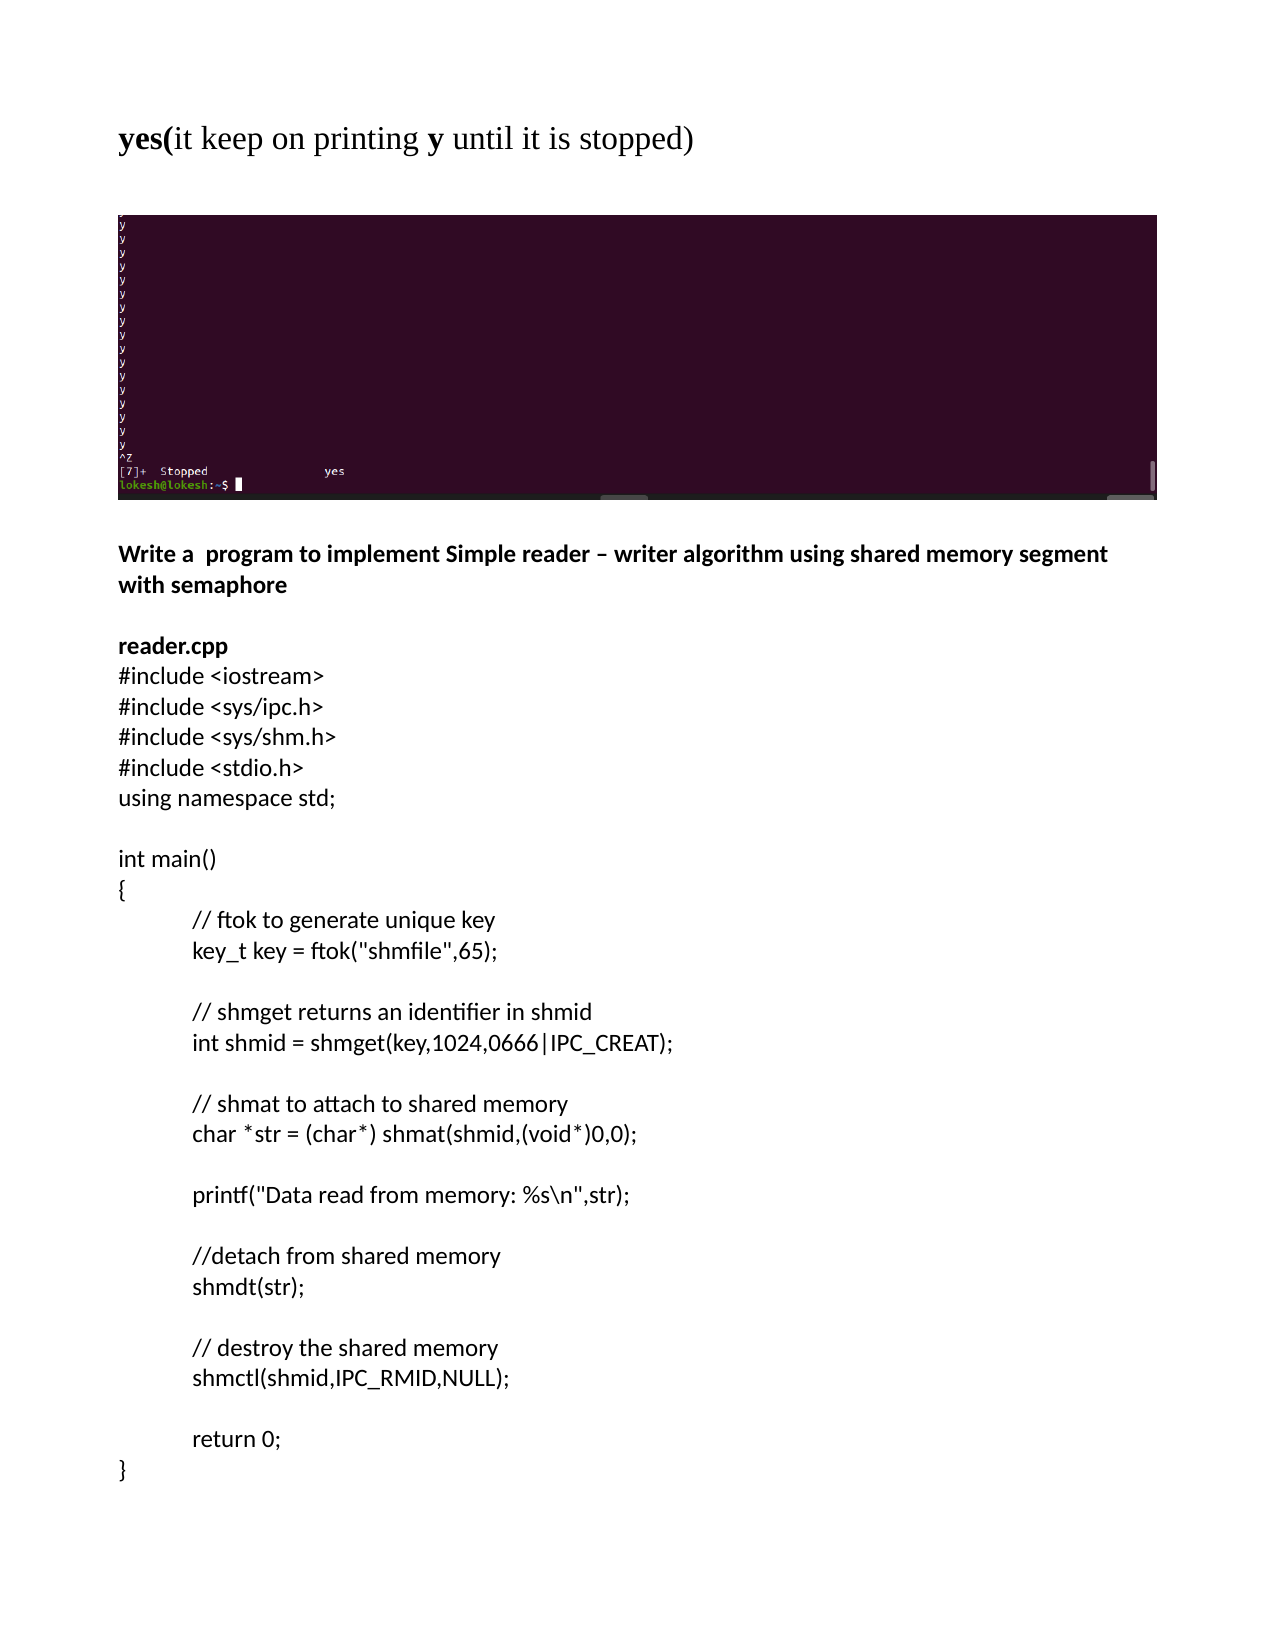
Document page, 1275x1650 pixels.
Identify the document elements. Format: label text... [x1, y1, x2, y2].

text yes(it keep on printing y until it is stopped) [118, 118, 1157, 156]
text shmctl(shmid,IPC_RMID,NULL); [118, 1362, 1157, 1393]
text char *str = (char*) shmat(shmid,(void*)0,0); [118, 1118, 1157, 1149]
text using namespace std; [118, 782, 1157, 813]
text #include <sys/shm.h> [118, 721, 1157, 752]
text shmdt(str); [118, 1271, 1157, 1301]
text } [118, 1454, 1157, 1484]
text #include <stdio.h> [118, 752, 1157, 782]
text Write a program to implement Simple reader – writer algorithm using shared memory segment with semaphore [118, 538, 1157, 599]
picture [118, 215, 1157, 500]
text { [118, 874, 1157, 904]
text #include <sys/ipc.h> [118, 691, 1157, 721]
text reader.cpp [118, 630, 1157, 660]
text // ftok to generate unique key [118, 904, 1157, 935]
text #include <iostream> [118, 660, 1157, 691]
text return 0; [118, 1423, 1157, 1454]
text int shmid = shmget(key,1024,0666|IPC_CREAT); [118, 1027, 1157, 1057]
text key_t key = ftok("shmfile",65); [118, 935, 1157, 966]
text // destroy the shared memory [118, 1332, 1157, 1362]
text int main() [118, 843, 1157, 874]
text // shmat to attach to shared memory [118, 1088, 1157, 1118]
text //detach from shared memory [118, 1240, 1157, 1271]
text printf("Data read from memory: %s\n",str); [118, 1179, 1157, 1210]
text // shmget returns an identifier in shmid [118, 996, 1157, 1027]
